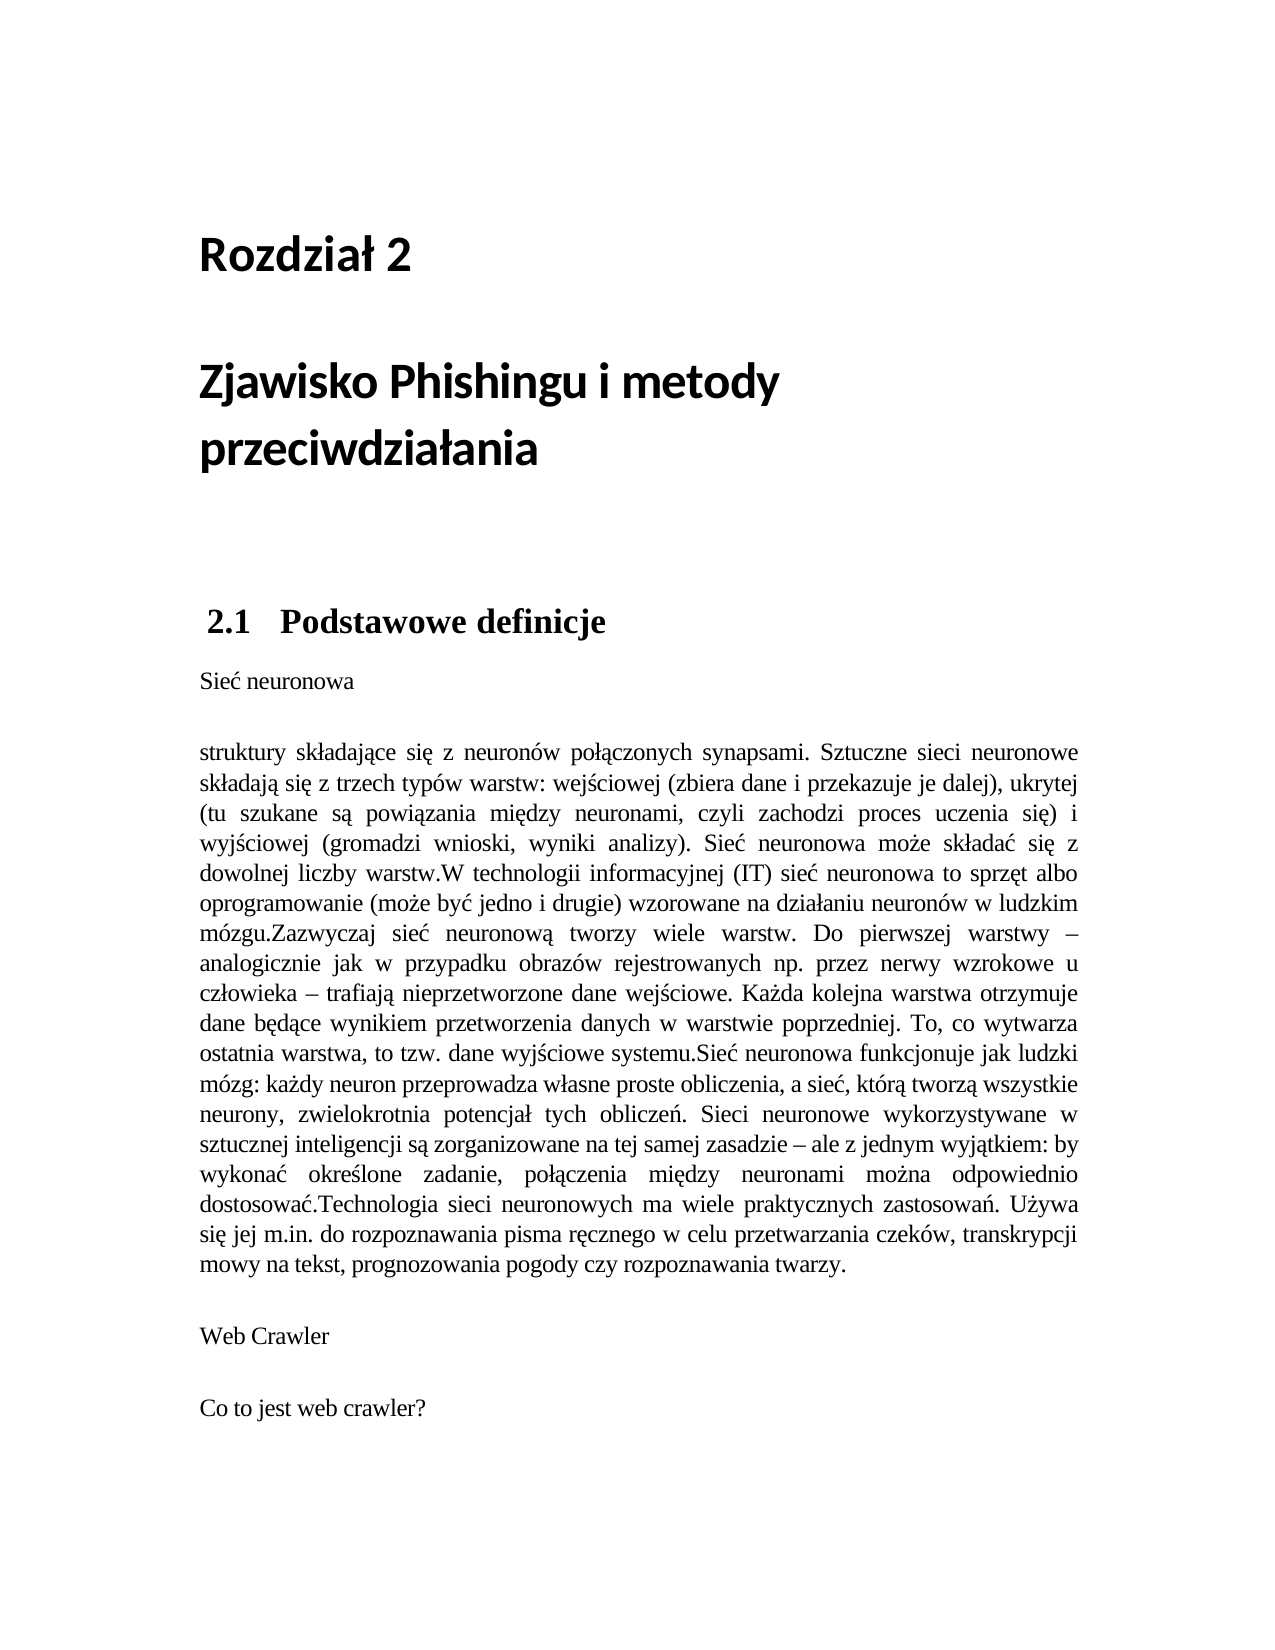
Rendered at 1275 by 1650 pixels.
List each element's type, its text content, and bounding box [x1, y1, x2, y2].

text Co to jest web crawler? [199, 1393, 1079, 1421]
text struktury składające się z neuronów połączonych synapsami. Sztuczne sieci neuronowe składają się z trzech typów warstw: wejściowej (zbiera dane i przekazuje je dalej), ukrytej (tu szukane są powiązania między neuronami, czyli zachodzi proces uczenia się) i wyjściowej (gromadzi wnioski, wyniki analizy). Sieć neuronowa może składać się z dowolnej liczby warstw.W technologii informacyjnej (IT) sieć neuronowa to sprzęt albo oprogramowanie (może być jedno i drugie) wzorowane na działaniu neuronów w ludzkim mózgu.Zazwyczaj sieć neuronową tworzy wiele warstw. Do pierwszej warstwy – analogicznie jak w przypadku obrazów rejestrowanych np. przez nerwy wzrokowe u człowieka – trafiają nieprzetworzone dane wejściowe. Każda kolejna warstwa otrzymuje dane będące wynikiem przetworzenia danych w warstwie poprzedniej. To, co wytwarza ostatnia warstwa, to tzw. dane wyjściowe systemu.Sieć neuronowa funkcjonuje jak ludzki mózg: każdy neuron przeprowadza własne proste obliczenia, a sieć, którą tworzą wszystkie neurony, zwielokrotnia potencjał tych obliczeń. Sieci neuronowe wykorzystywane w sztucznej inteligencji są zorganizowane na tej samej zasadzie – ale z jednym wyjątkiem: by wykonać określone zadanie, połączenia między neuronami można odpowiednio dostosować.Technologia sieci neuronowych ma wiele praktycznych zastosowań. Używa się jej m.in. do rozpoznawania pisma ręcznego w celu przetwarzania czeków, transkrypcji mowy na tekst, prognozowania pogody czy rozpoznawania twarzy. [199, 737, 1079, 1278]
subtitle Podstawowe definicje [207, 600, 1127, 641]
text Rozdział 2 [199, 222, 1127, 284]
text Zjawisko Phishingu i metody przeciwdziałania [199, 349, 1127, 478]
text Sieć neuronowa [199, 666, 1079, 694]
text Web Crawler [199, 1321, 1079, 1350]
